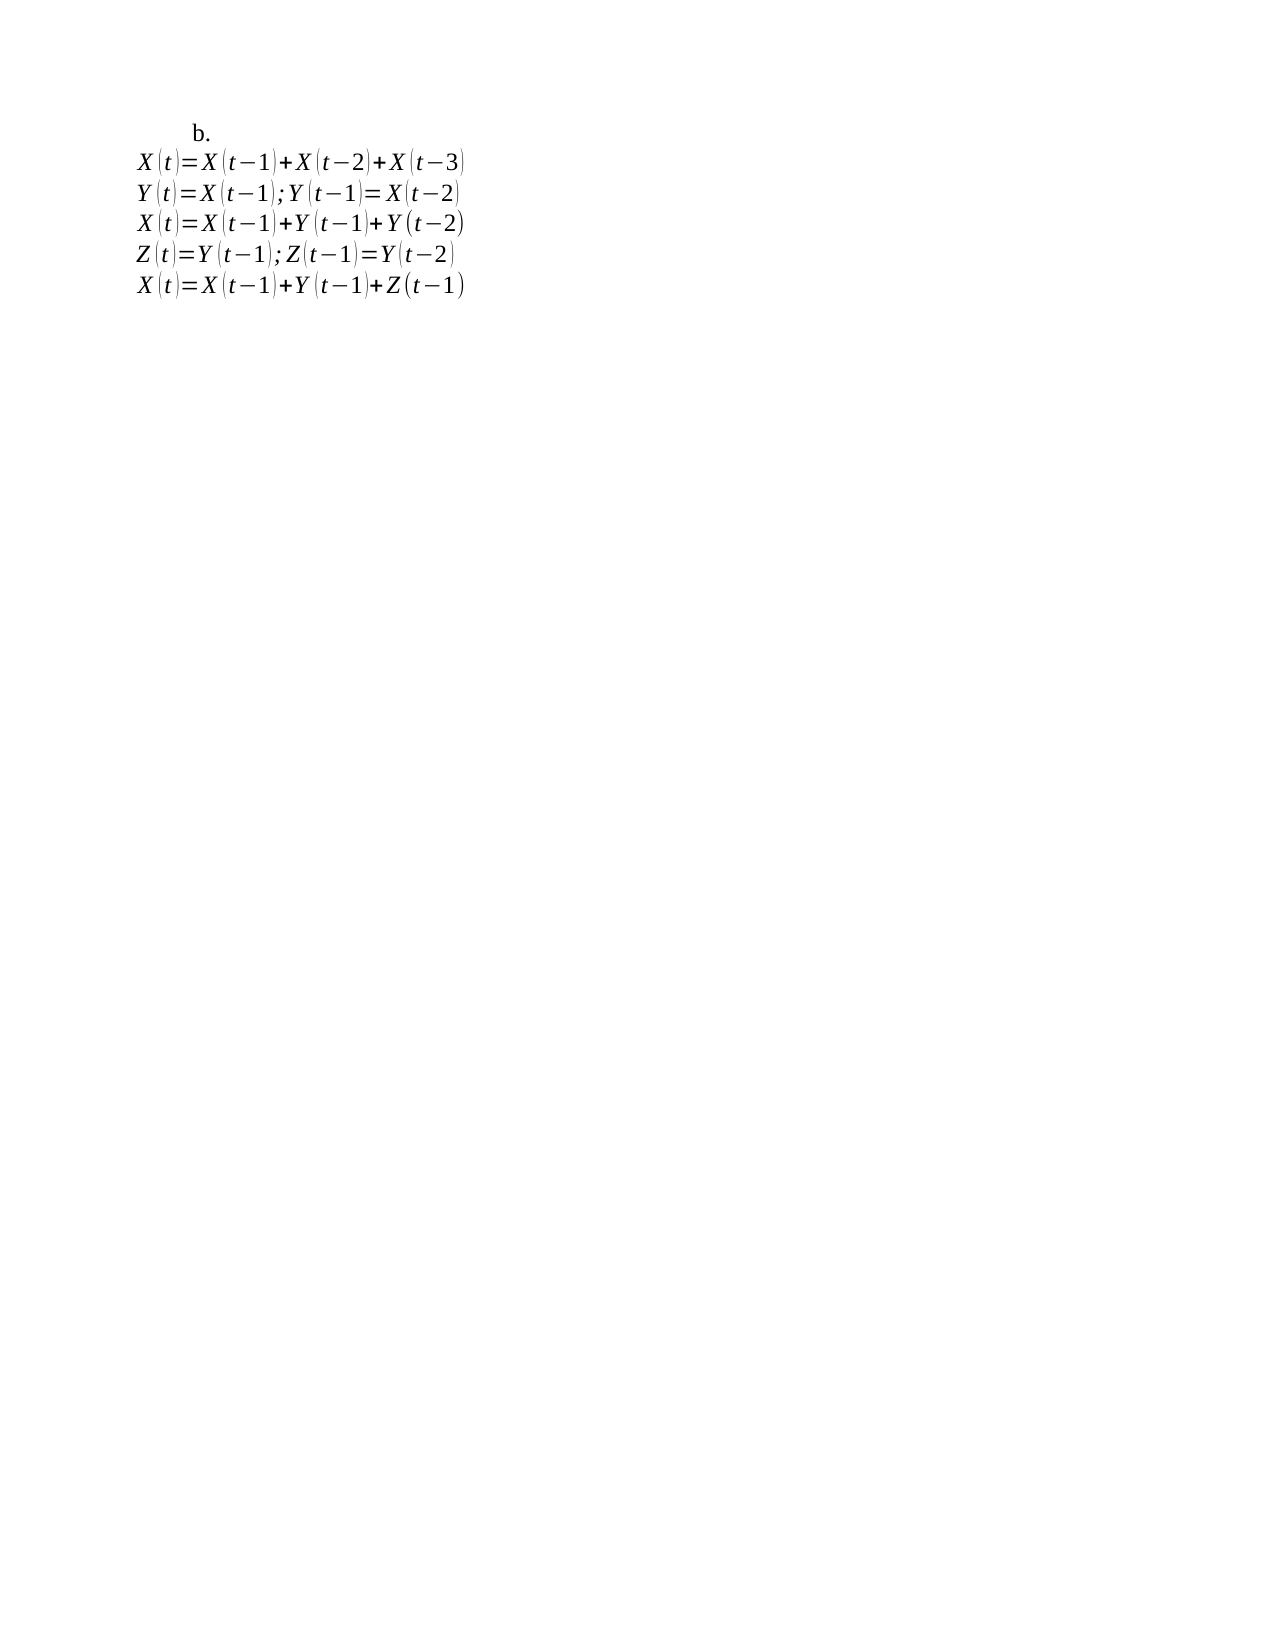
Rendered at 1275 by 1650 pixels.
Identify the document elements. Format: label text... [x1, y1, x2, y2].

text b. [118, 118, 1157, 147]
